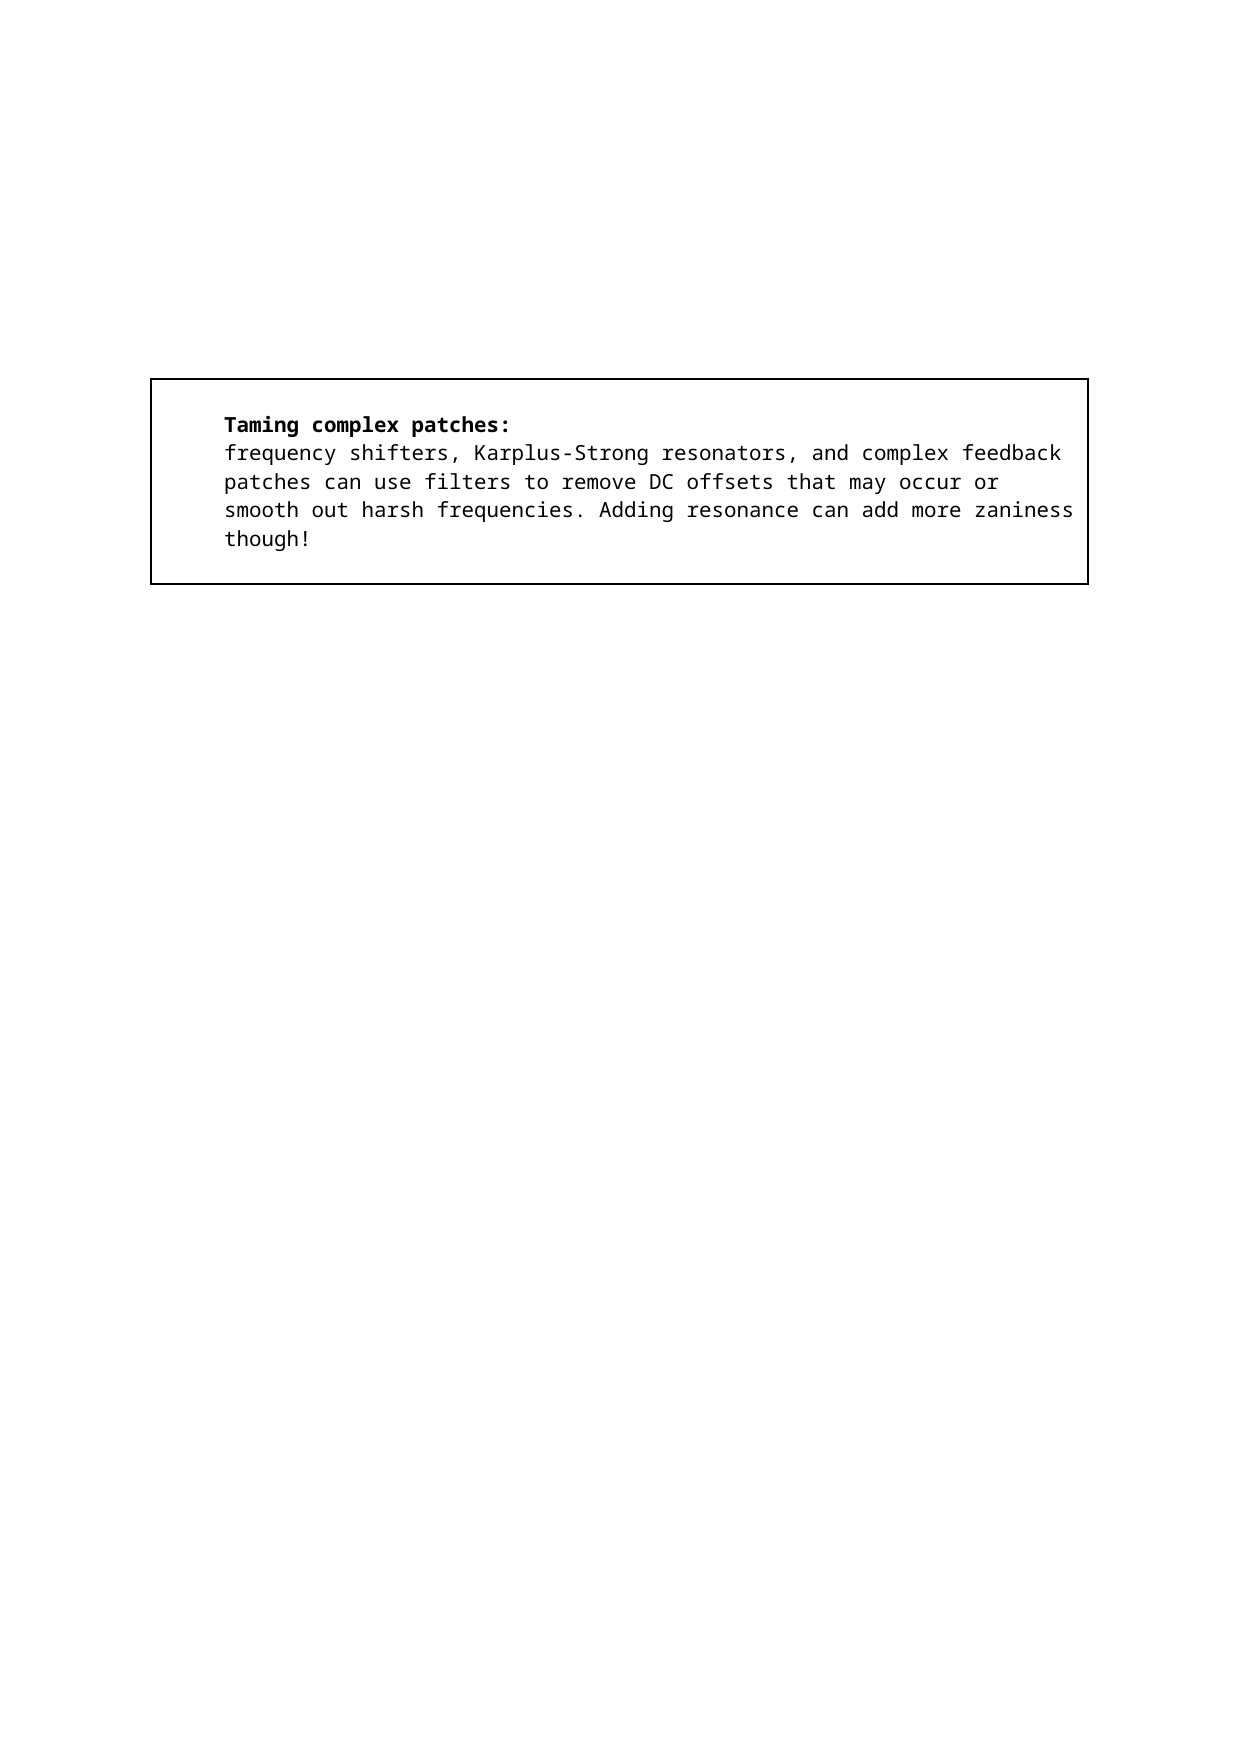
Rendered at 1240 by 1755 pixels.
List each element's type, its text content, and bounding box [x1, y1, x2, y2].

text frequency shifters, Karplus-Strong resonators, and complex feedback patches can use filters to remove DC offsets that may occur or smooth out harsh frequencies. Adding resonance can add more zaniness though! [152, 434, 1087, 552]
text Taming complex patches: [152, 406, 1087, 434]
